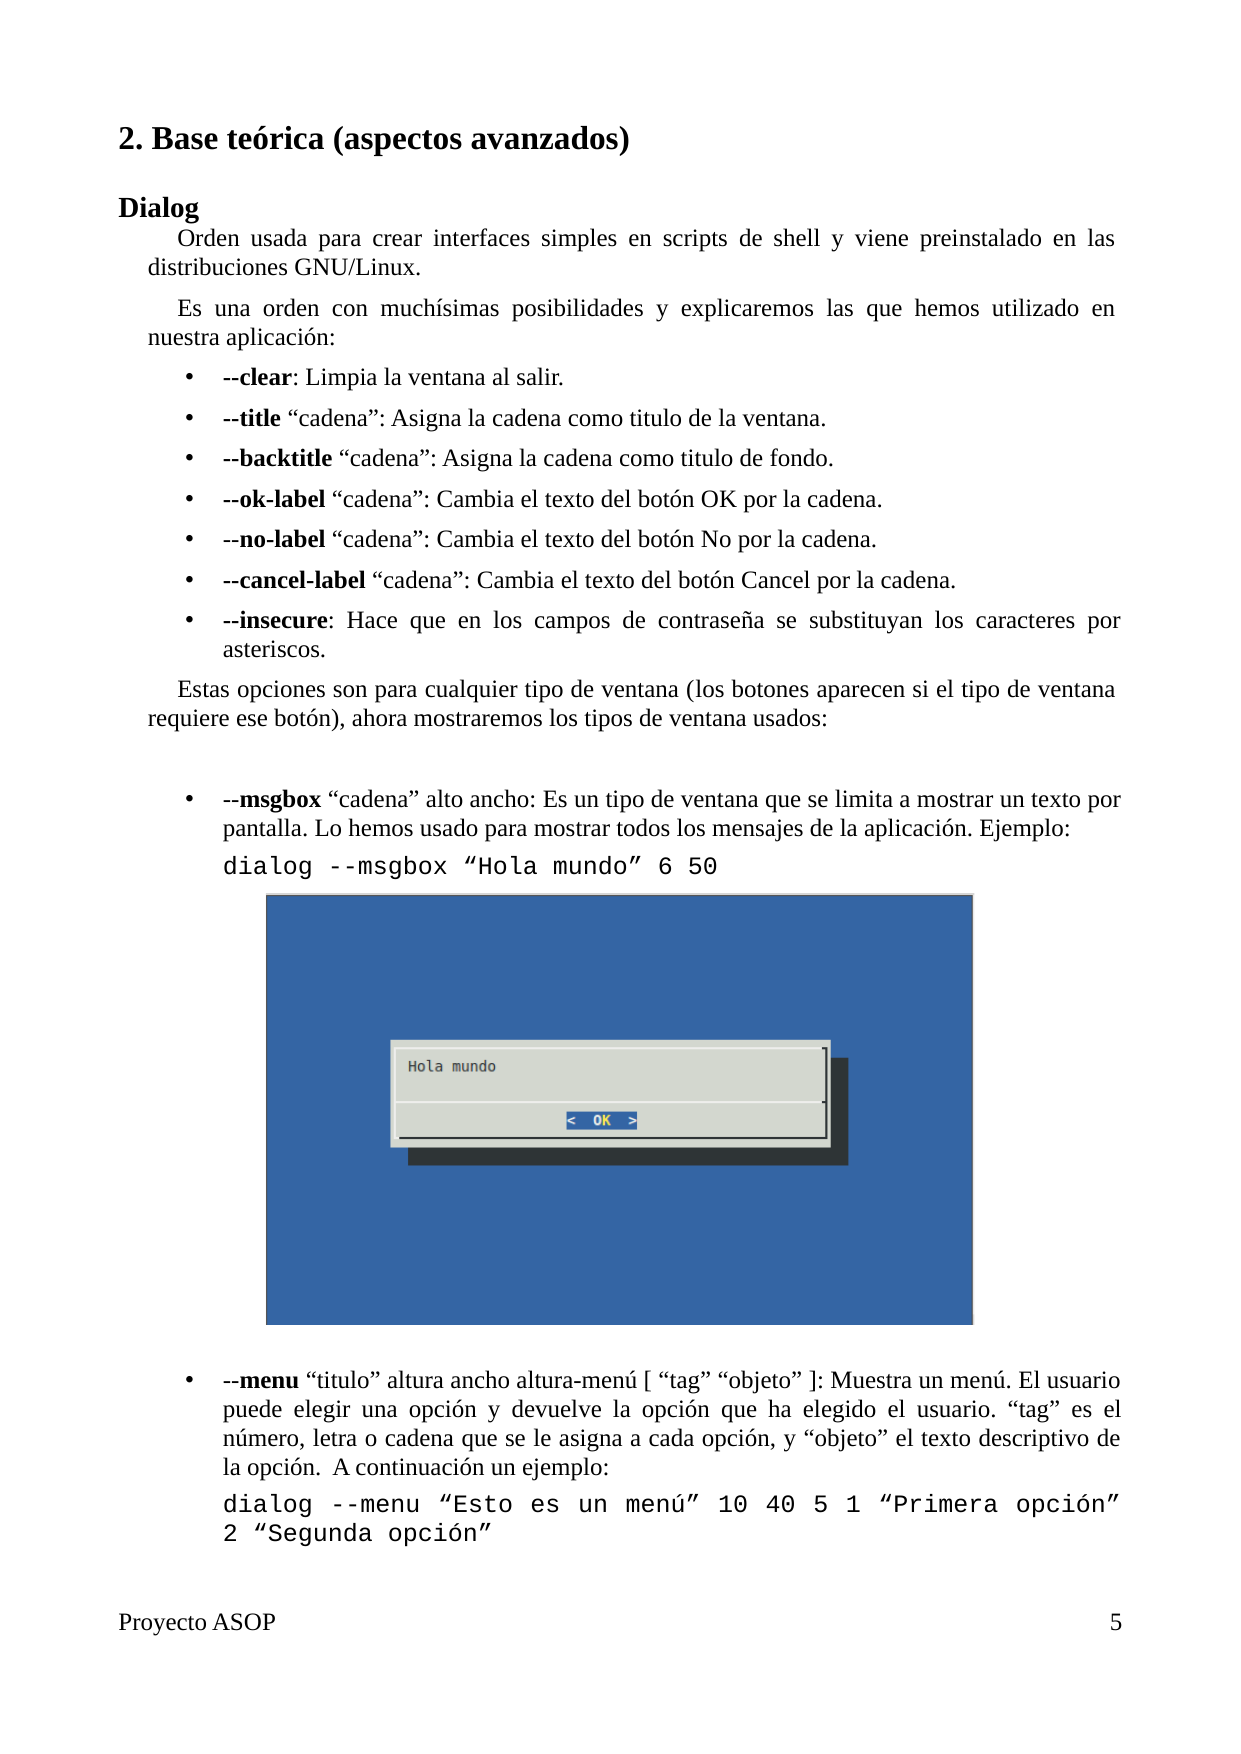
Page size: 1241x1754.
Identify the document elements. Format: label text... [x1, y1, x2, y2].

text Estas opciones son para cualquier tipo de ventana (los botones aparecen si el tipo de ventana requiere ese botón), ahora mostraremos los tipos de ventana usados: [148, 674, 1116, 732]
list --clear: Limpia la ventana al salir. [185, 362, 1122, 391]
list dialog --menu “Esto es un menú” 10 40 5 1 “Primera opción” 2 “Segunda opción” [185, 1492, 1122, 1549]
list --backtitle “cadena”: Asigna la cadena como titulo de fondo. [185, 443, 1122, 472]
subtitle 2. Base teórica (aspectos avanzados) [118, 118, 1122, 156]
list --cancel-label “cadena”: Cambia el texto del botón Cancel por la cadena. [185, 565, 1122, 593]
text Es una orden con muchísimas posibilidades y explicaremos las que hemos utilizado en nuestra aplicación: [148, 293, 1116, 350]
list --insecure: Hace que en los campos de contraseña se substituyan los caracteres por asteriscos. [185, 605, 1122, 663]
list --title “cadena”: Asigna la cadena como titulo de la ventana. [185, 403, 1122, 431]
list dialog --msgbox “Hola mundo” 6 50 [185, 853, 1122, 882]
text Orden usada para crear interfaces simples en scripts de shell y viene preinstalado en las distribuciones GNU/Linux. [148, 223, 1116, 281]
list --ok-label “cadena”: Cambia el texto del botón OK por la cadena. [185, 484, 1122, 512]
list --menu “titulo” altura ancho altura-menú [ “tag” “objeto” ]: Muestra un menú. El usuario puede elegir una opción y devuelve la opción que ha elegido el usuario. “tag” es el número, letra o cadena que se le asigna a cada opción, y “objeto” el texto descriptivo de la opción. A continuación un ejemplo: [185, 1365, 1122, 1480]
list --msgbox “cadena” alto ancho: Es un tipo de ventana que se limita a mostrar un texto por pantalla. Lo hemos usado para mostrar todos los mensajes de la aplicación. Ejemplo: [185, 784, 1122, 842]
picture [265, 893, 975, 1325]
list --no-label “cadena”: Cambia el texto del botón No por la cadena. [185, 524, 1122, 553]
subtitle Dialog [118, 190, 1122, 223]
